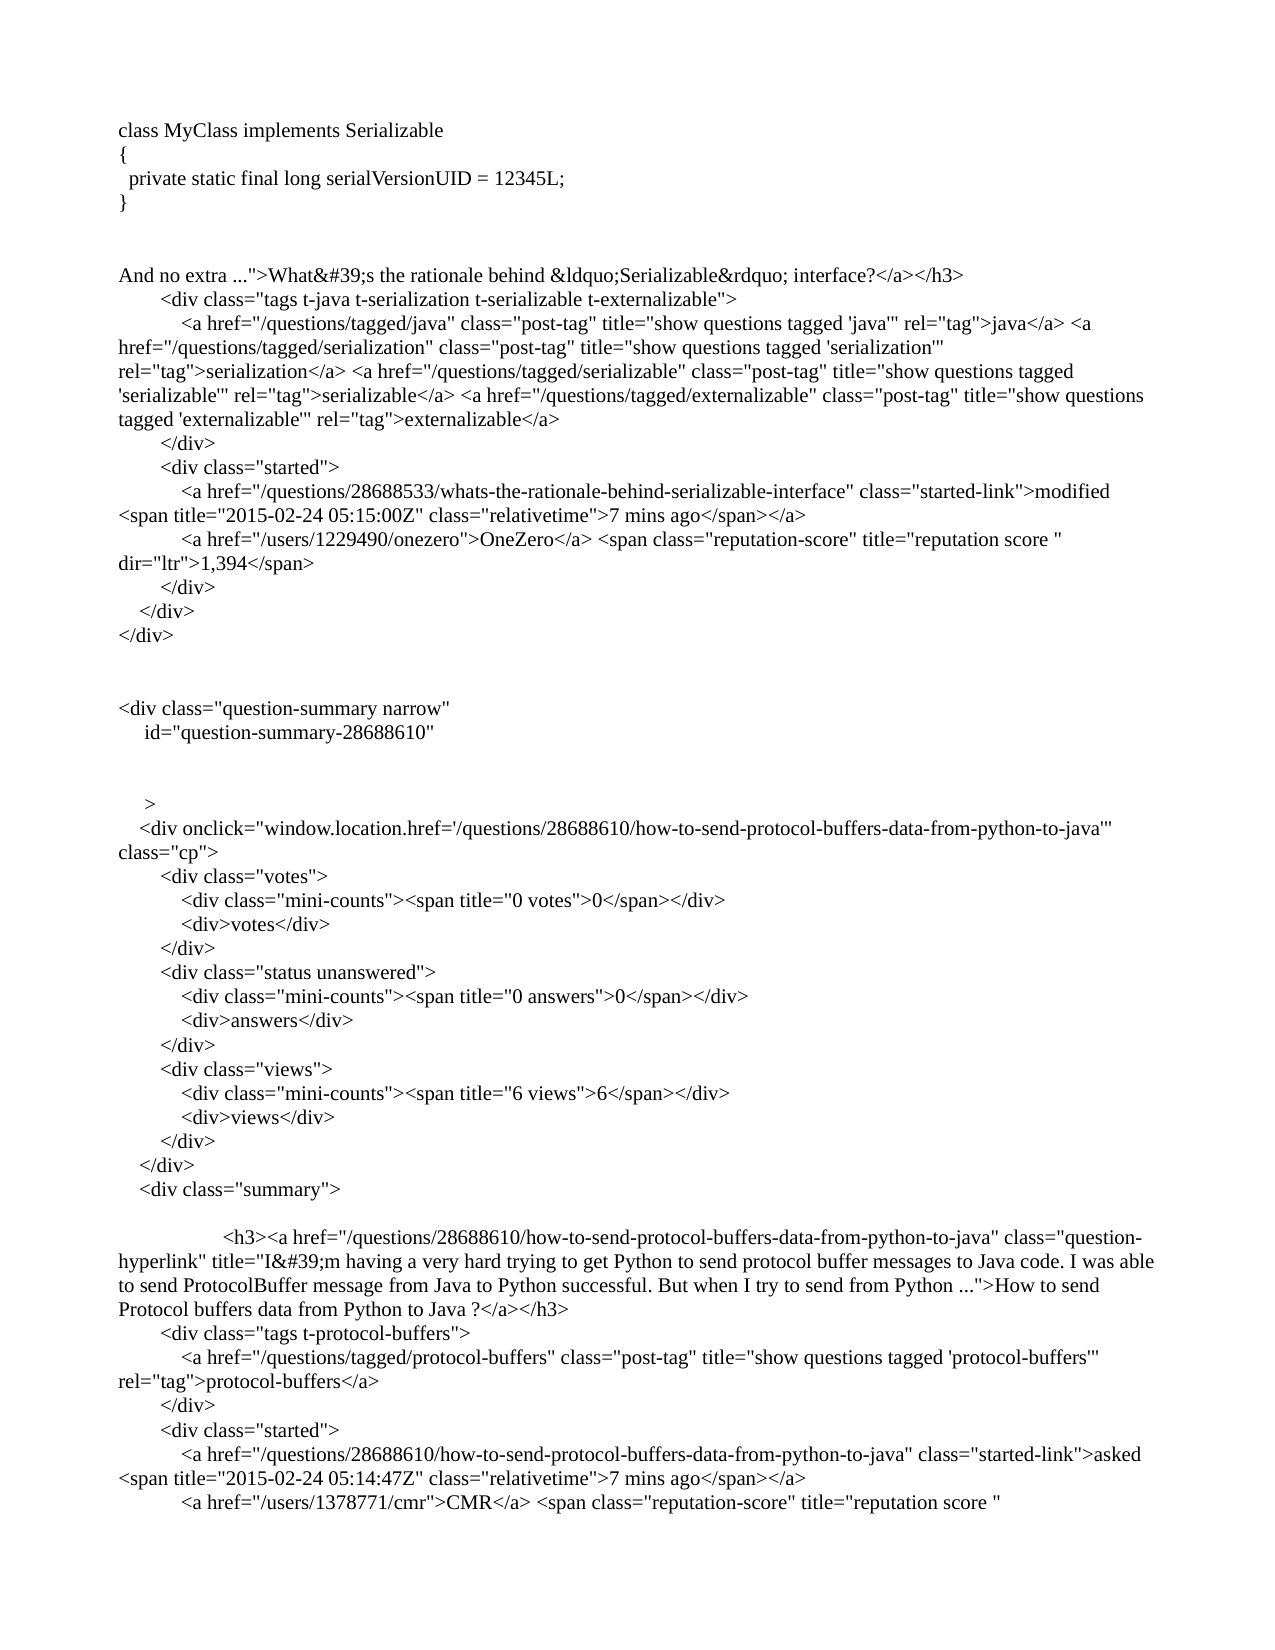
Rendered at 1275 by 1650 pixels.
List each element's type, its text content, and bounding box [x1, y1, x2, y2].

text <div onclick="window.location.href='/questions/28688610/how-to-send-protocol-buffers-data-from-python-to-java'" class="cp"> [118, 816, 1157, 864]
text private static final long serialVersionUID = 12345L; [118, 166, 1157, 190]
text id="question-summary-28688610" [118, 720, 1157, 744]
text </div> [118, 936, 1157, 960]
text </div> [118, 575, 1157, 599]
text <div>votes</div> [118, 912, 1157, 936]
text <div class="summary"> [118, 1177, 1157, 1201]
text <div class="started"> [118, 1417, 1157, 1442]
text </div> [118, 1032, 1157, 1057]
text <div class="status unanswered"> [118, 960, 1157, 984]
text <a href="/questions/28688610/how-to-send-protocol-buffers-data-from-python-to-java" class="started-link">asked <span title="2015-02-24 05:14:47Z" class="relativetime">7 mins ago</span></a> [118, 1442, 1157, 1490]
text <div class="question-summary narrow" [118, 696, 1157, 720]
text <div>answers</div> [118, 1008, 1157, 1032]
text <div class="votes"> [118, 864, 1157, 888]
text </div> [118, 431, 1157, 455]
text <div class="mini-counts"><span title="6 views">6</span></div> [118, 1081, 1157, 1105]
text And no extra ...">What&#39;s the rationale behind &ldquo;Serializable&rdquo; interface?</a></h3> [118, 262, 1157, 287]
text <div class="mini-counts"><span title="0 answers">0</span></div> [118, 984, 1157, 1008]
text </div> [118, 1153, 1157, 1177]
text <a href="/questions/tagged/java" class="post-tag" title="show questions tagged 'java'" rel="tag">java</a> <a href="/questions/tagged/serialization" class="post-tag" title="show questions tagged 'serialization'" rel="tag">serialization</a> <a href="/questions/tagged/serializable" class="post-tag" title="show questions tagged 'serializable'" rel="tag">serializable</a> <a href="/questions/tagged/externalizable" class="post-tag" title="show questions tagged 'externalizable'" rel="tag">externalizable</a> [118, 311, 1157, 431]
text <h3><a href="/questions/28688610/how-to-send-protocol-buffers-data-from-python-to-java" class="question-hyperlink" title="I&#39;m having a very hard trying to get Python to send protocol buffer messages to Java code. I was able to send ProtocolBuffer message from Java to Python successful. But when I try to send from Python ...">How to send Protocol buffers data from Python to Java ?</a></h3> [118, 1225, 1157, 1321]
text <a href="/questions/tagged/protocol-buffers" class="post-tag" title="show questions tagged 'protocol-buffers'" rel="tag">protocol-buffers</a> [118, 1345, 1157, 1393]
text </div> [118, 1129, 1157, 1153]
text <div class="views"> [118, 1057, 1157, 1081]
text </div> [118, 599, 1157, 623]
text <div>views</div> [118, 1105, 1157, 1129]
text > [118, 792, 1157, 816]
text <a href="/users/1229490/onezero">OneZero</a> <span class="reputation-score" title="reputation score " dir="ltr">1,394</span> [118, 527, 1157, 575]
text <div class="tags t-protocol-buffers"> [118, 1321, 1157, 1345]
text class MyClass implements Serializable [118, 118, 1157, 142]
text <div class="mini-counts"><span title="0 votes">0</span></div> [118, 888, 1157, 912]
text </div> [118, 623, 1157, 647]
text </div> [118, 1393, 1157, 1417]
text { [118, 142, 1157, 166]
text } [118, 190, 1157, 214]
text <a href="/users/1378771/cmr">CMR</a> <span class="reputation-score" title="reputation score " [118, 1490, 1157, 1514]
text <div class="tags t-java t-serialization t-serializable t-externalizable"> [118, 287, 1157, 311]
text <a href="/questions/28688533/whats-the-rationale-behind-serializable-interface" class="started-link">modified <span title="2015-02-24 05:15:00Z" class="relativetime">7 mins ago</span></a> [118, 479, 1157, 527]
text <div class="started"> [118, 455, 1157, 479]
